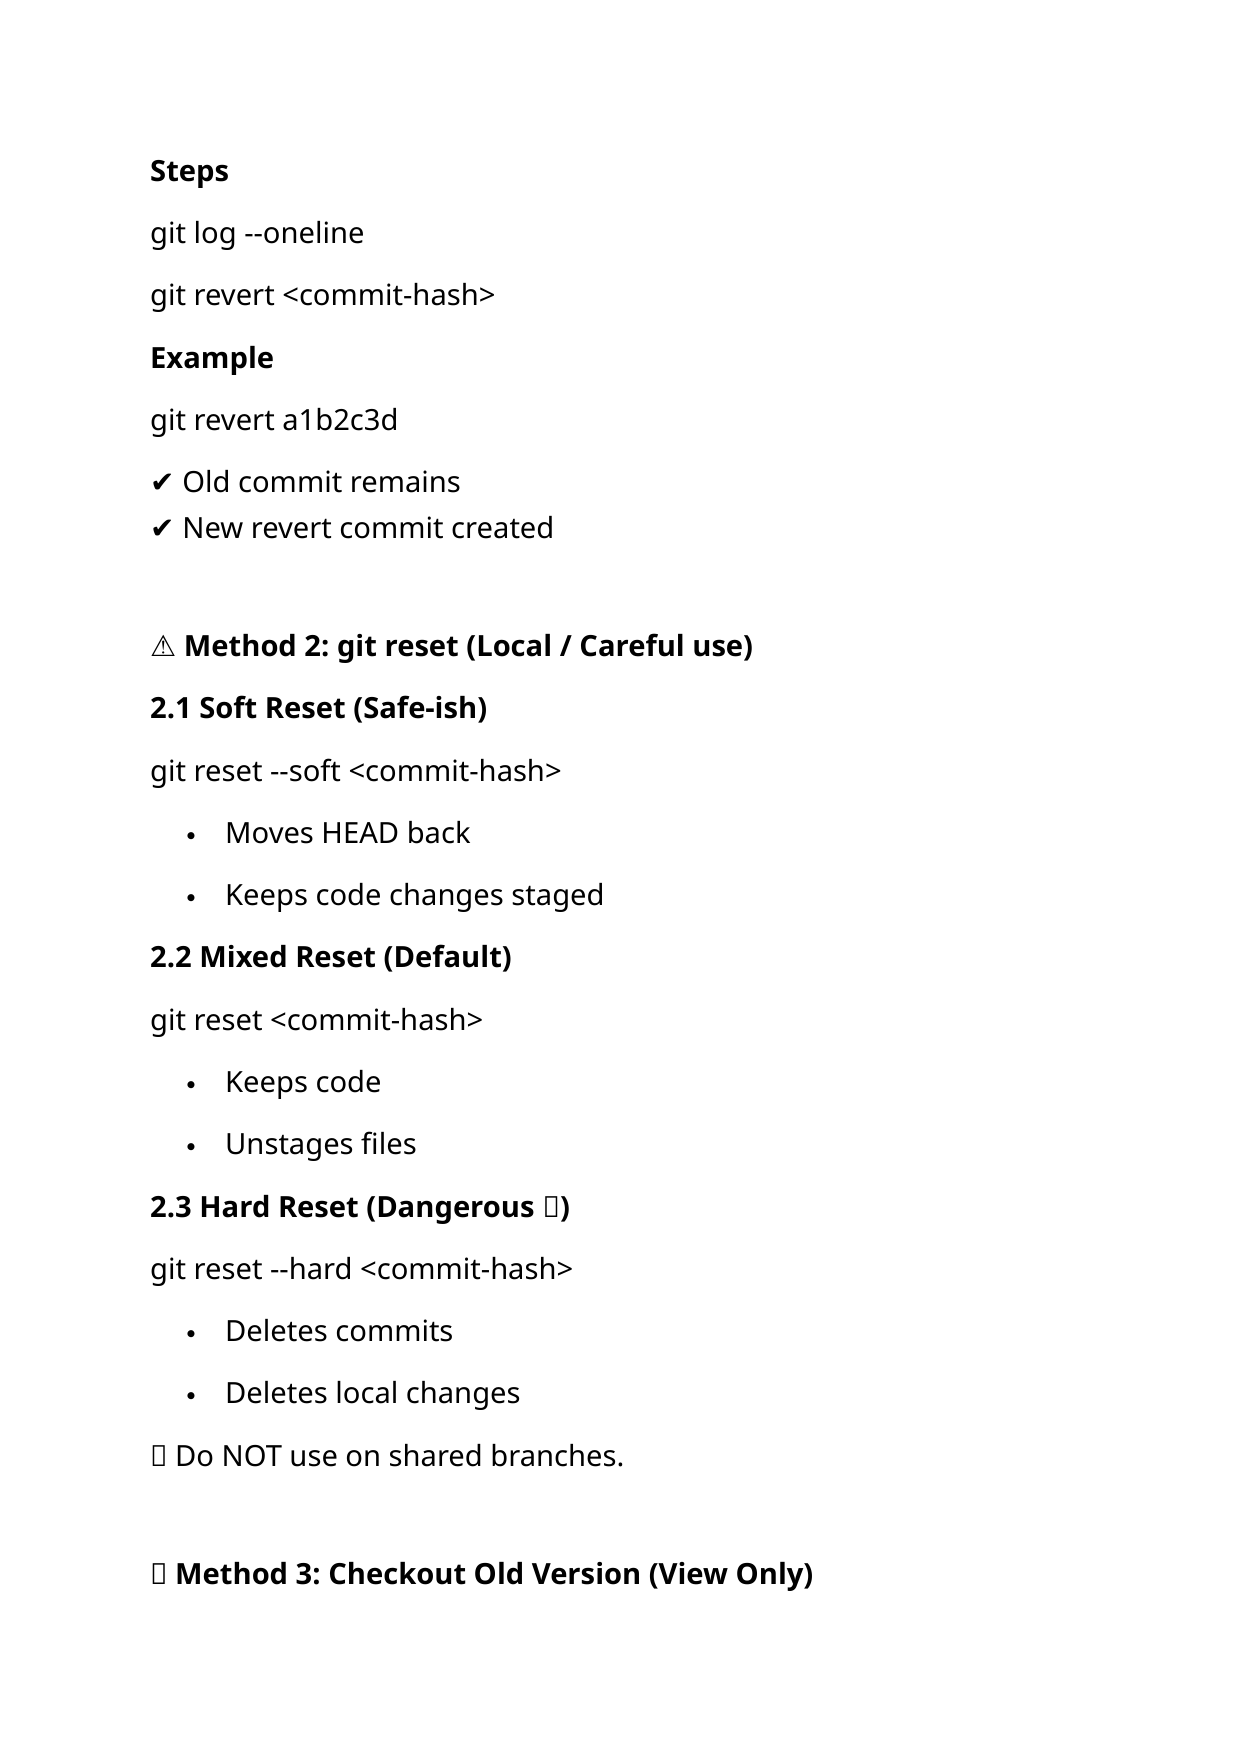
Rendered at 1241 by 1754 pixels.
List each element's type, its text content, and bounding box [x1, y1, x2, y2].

text Example [150, 337, 1090, 377]
text Steps [150, 150, 1090, 190]
text git revert <commit-hash> [150, 274, 1090, 314]
text git reset <commit-hash> [150, 999, 1090, 1039]
text ✅ Method 3: Checkout Old Version (View Only) [150, 1553, 1090, 1593]
text ✔ Old commit remains ✔ New revert commit created [150, 461, 1090, 547]
text ⚠️ Method 2: git reset (Local / Careful use) [150, 625, 1090, 665]
list Unstages files [187, 1123, 1090, 1163]
list Keeps code changes staged [187, 874, 1090, 914]
text 2.2 Mixed Reset (Default) [150, 937, 1090, 976]
text 2.3 Hard Reset (Dangerous ❌) [150, 1186, 1090, 1226]
text git log --oneline [150, 212, 1090, 252]
list Keeps code [187, 1061, 1090, 1101]
text 🚨 Do NOT use on shared branches. [150, 1435, 1090, 1475]
text 2.1 Soft Reset (Safe-ish) [150, 687, 1090, 727]
list Moves HEAD back [187, 812, 1090, 852]
text git revert a1b2c3d [150, 399, 1090, 439]
list Deletes commits [187, 1310, 1090, 1350]
list Deletes local changes [187, 1373, 1090, 1412]
text git reset --soft <commit-hash> [150, 750, 1090, 789]
text git reset --hard <commit-hash> [150, 1248, 1090, 1288]
